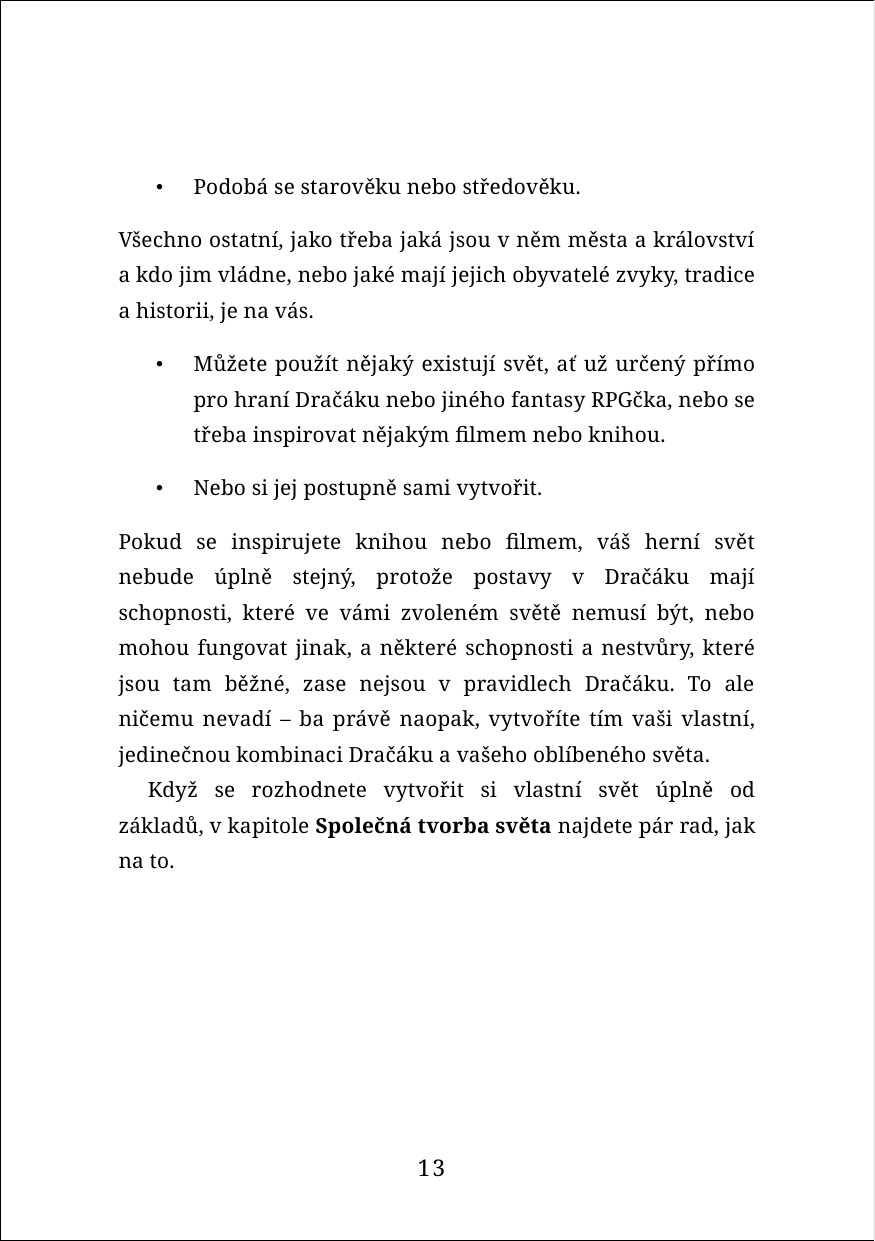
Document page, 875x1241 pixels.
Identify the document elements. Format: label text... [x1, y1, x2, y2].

list Podobá se starověku nebo středověku. [156, 172, 756, 200]
list Nebo si jej postupně sami vytvořit. [156, 473, 756, 502]
text Pokud se inspirujete knihou nebo filmem, váš herní svět nebude úplně stejný, protože postavy v Dračáku mají schopnosti, které ve vámi zvoleném světě nemusí být, nebo mohou fungovat jinak, a některé schopnosti a nestvůry, které jsou tam běžné, zase nejsou v pravidlech Dračáku. To ale ničemu nevadí – ba právě naopak, vytvoříte tím vaši vlastní, jedinečnou kombinaci Dračáku a vašeho oblíbeného světa. Když se rozhodnete vytvořit si vlastní svět úplně od základů, v kapitole Společná tvorba světa najdete pár rad, jak na to. [118, 527, 756, 875]
list Můžete použít nějaký existují svět, ať už určený přímo pro hraní Dračáku nebo jiného fantasy RPGčka, nebo se třeba inspirovat nějakým filmem nebo knihou. [156, 349, 756, 449]
text Všechno ostatní, jako třeba jaká jsou v něm města a království a kdo jim vládne, nebo jaké mají jejich obyvatelé zvyky, tradice a historii, je na vás. [118, 225, 756, 324]
